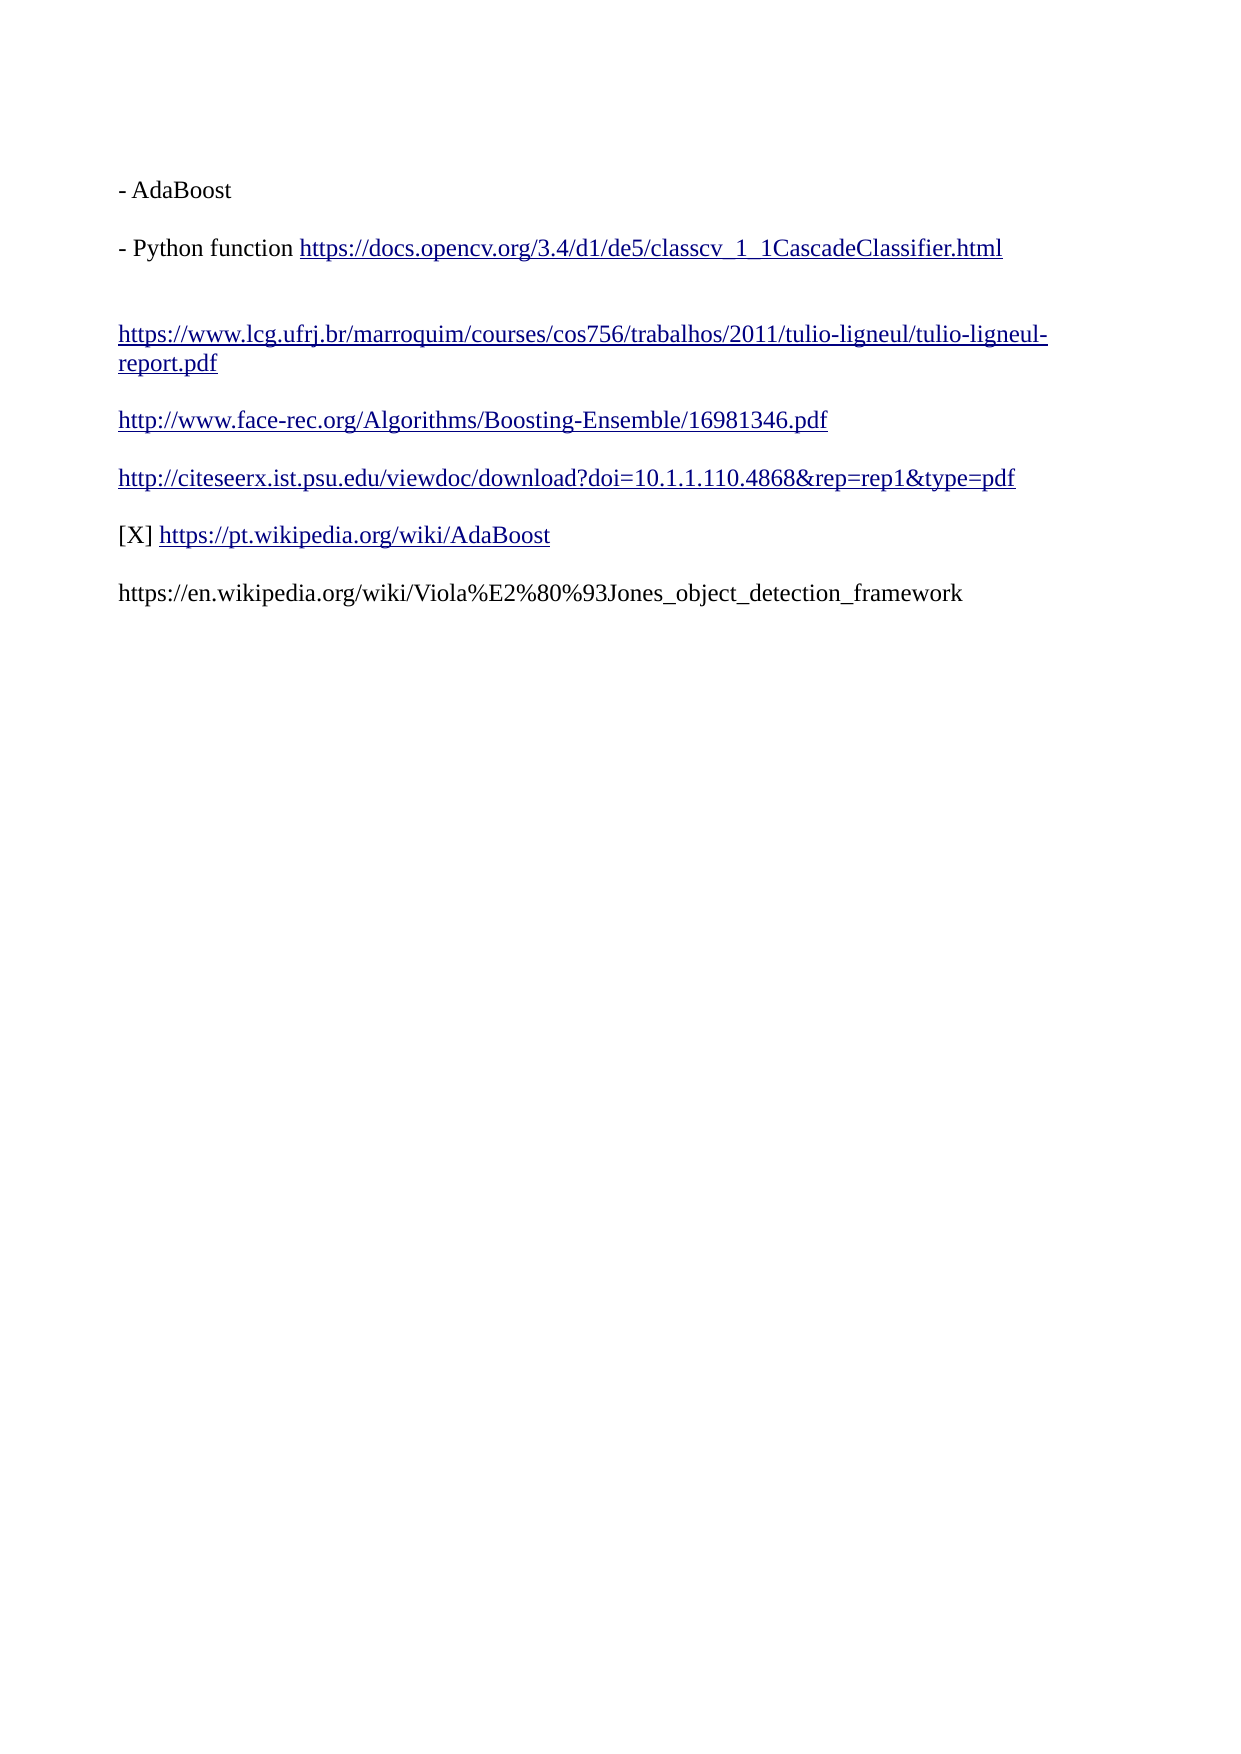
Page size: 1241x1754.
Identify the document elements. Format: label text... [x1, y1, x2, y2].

text http://www.face-rec.org/Algorithms/Boosting-Ensemble/16981346.pdf [118, 406, 1122, 434]
text https://en.wikipedia.org/wiki/Viola%E2%80%93Jones_object_detection_framework [118, 578, 1122, 607]
text - Python function https://docs.opencv.org/3.4/d1/de5/classcv_1_1CascadeClassifier.html [118, 233, 1122, 262]
text - AdaBoost [118, 176, 1122, 204]
text [X] https://pt.wikipedia.org/wiki/AdaBoost [118, 521, 1122, 549]
text http://citeseerx.ist.psu.edu/viewdoc/download?doi=10.1.1.110.4868&rep=rep1&type=pdf [118, 463, 1122, 492]
text https://www.lcg.ufrj.br/marroquim/courses/cos756/trabalhos/2011/tulio-ligneul/tulio-ligneul-report.pdf [118, 319, 1122, 377]
